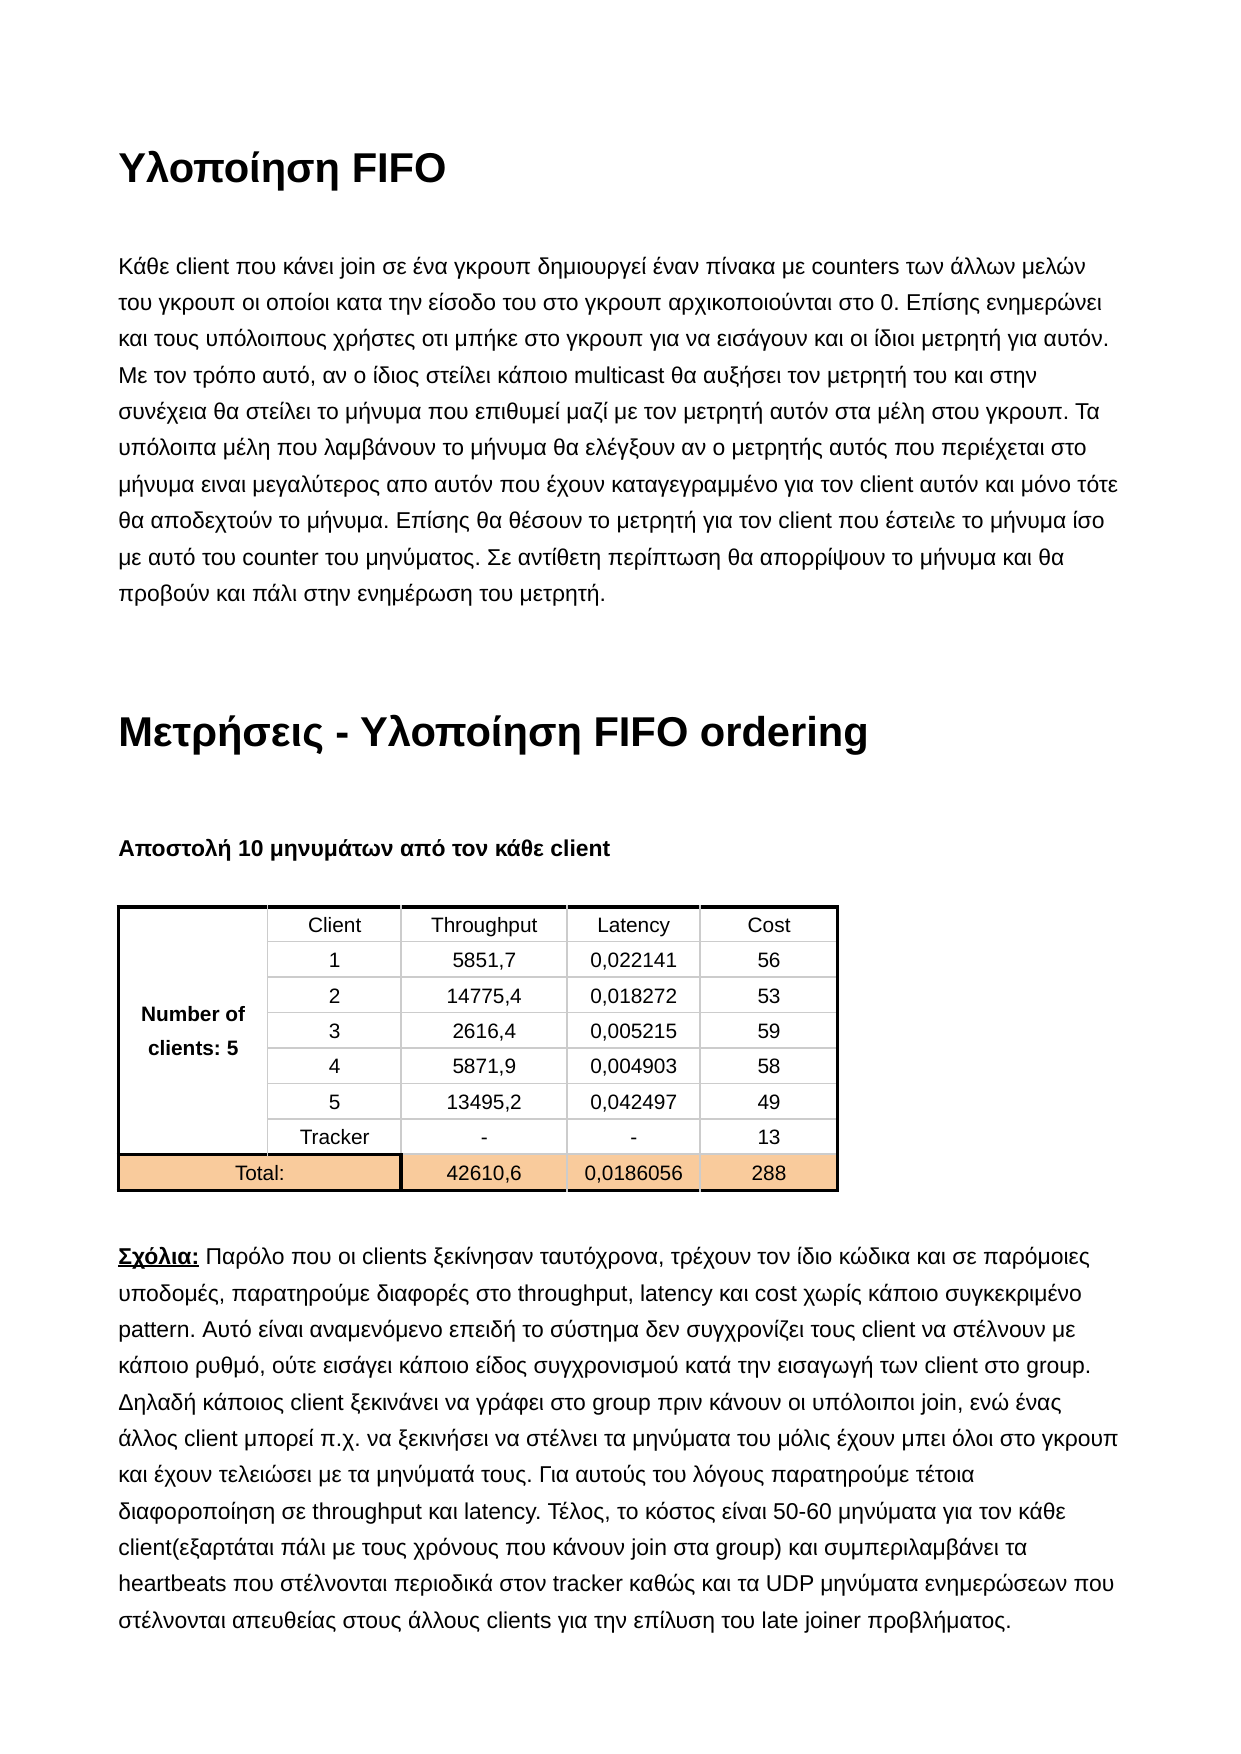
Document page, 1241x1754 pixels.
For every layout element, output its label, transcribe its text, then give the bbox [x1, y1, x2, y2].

table_header Throughput [402, 909, 566, 941]
table_cell 1 [268, 942, 400, 976]
table_cell Total: [120, 1156, 399, 1189]
table_header Latency [568, 909, 699, 941]
table_cell 42610,6 [403, 1155, 566, 1189]
table_cell 14775,4 [402, 978, 566, 1012]
table_header Cost [701, 909, 836, 941]
text Κάθε client που κάνει join σε ένα γκρουπ δημιουργεί έναν πίνακα με counters των άλλων μελών του γκρουπ οι οποίοι κατα την είσοδο του στο γκρουπ αρχικοποιούνται στο 0. Επίσης ενημερώνει και τους υπόλοιπους χρήστες οτι μπήκε στο γκρουπ για να εισάγουν και οι ίδιοι μετρητή για αυτόν. Με τον τρόπο αυτό, αν ο ίδιος στείλει κάποιο multicast θα αυξήσει τον μετρητή του και στην συνέχεια θα στείλει το μήνυμα που επιθυμεί μαζί με τον μετρητή αυτόν στα μέλη στου γκρουπ. Τα υπόλοιπα μέλη που λαμβάνουν το μήνυμα θα ελέγξουν αν ο μετρητής αυτός που περιέχεται στο μήνυμα ειναι μεγαλύτερος απο αυτόν που έχουν καταγεγραμμένο για τον client αυτόν και μόνο τότε θα αποδεχτούν το μήνυμα. Επίσης θα θέσουν το μετρητή για τον client που έστειλε το μήνυμα ίσο με αυτό του counter του μηνύματος. Σε αντίθετη περίπτωση θα απορρίψουν το μήνυμα και θα προβούν και πάλι στην ενημέρωση του μετρητή. [118, 253, 1122, 606]
subtitle Υλοποίηση FIFO [118, 143, 1122, 191]
text Αποστολή 10 μηνυμάτων από τον κάθε client [118, 834, 1122, 861]
table_cell 2616,4 [402, 1013, 566, 1047]
table_header Number of clients: 5 [120, 909, 267, 1153]
table_cell 13495,2 [402, 1084, 566, 1118]
table_cell 0,022141 [568, 942, 699, 976]
table_cell 0,0186056 [568, 1155, 699, 1189]
table_cell 5851,7 [402, 942, 566, 976]
table_header Client [268, 909, 400, 941]
table_cell 49 [701, 1084, 836, 1118]
table_cell 4 [268, 1049, 400, 1082]
table_cell 0,042497 [568, 1084, 699, 1118]
table_cell 2 [268, 978, 400, 1012]
table_cell Tracker [268, 1120, 400, 1153]
table_cell 0,018272 [568, 978, 699, 1012]
table_cell 53 [701, 978, 836, 1012]
subtitle Μετρήσεις - Υλοποίηση FIFO ordering [118, 707, 1122, 755]
table_cell 0,004903 [568, 1049, 699, 1082]
table_cell 58 [701, 1049, 836, 1082]
table_cell 3 [268, 1013, 400, 1047]
table_cell - [568, 1120, 699, 1153]
table_cell 56 [701, 942, 836, 976]
table_cell 59 [701, 1013, 836, 1047]
table_cell 0,005215 [568, 1013, 699, 1047]
table_cell 288 [701, 1155, 836, 1189]
text Σχόλια: Παρόλο που οι clients ξεκίνησαν ταυτόχρονα, τρέχουν τον ίδιο κώδικα και σε παρόμοιες υποδομές, παρατηρούμε διαφορές στο throughput, latency και cost χωρίς κάποιο συγκεκριμένο pattern. Αυτό είναι αναμενόμενο επειδή το σύστημα δεν συγχρονίζει τους client να στέλνουν με κάποιο ρυθμό, ούτε εισάγει κάποιο είδος συγχρονισμού κατά την εισαγωγή των client στο group. Δηλαδή κάποιος client ξεκινάνει να γράφει στο group πριν κάνουν οι υπόλοιποι join, ενώ ένας άλλος client μπορεί π.χ. να ξεκινήσει να στέλνει τα μηνύματα του μόλις έχουν μπει όλοι στο γκρουπ και έχουν τελειώσει με τα μηνύματά τους. Για αυτούς του λόγους παρατηρούμε τέτοια διαφοροποίηση σε throughput και latency. Τέλος, το κόστος είναι 50-60 μηνύματα για τον κάθε client(εξαρτάται πάλι με τους χρόνους που κάνουν join στα group) και συμπεριλαμβάνει τα heartbeats που στέλνονται περιοδικά στον tracker καθώς και τα UDP μηνύματα ενημερώσεων που στέλνονται απευθείας στους άλλους clients για την επίλυση του late joiner προβλήματος. [118, 1241, 1122, 1633]
table_cell 5 [268, 1084, 400, 1118]
table_cell 5871,9 [402, 1049, 566, 1082]
table_cell - [402, 1120, 566, 1153]
table_cell 13 [701, 1120, 836, 1153]
